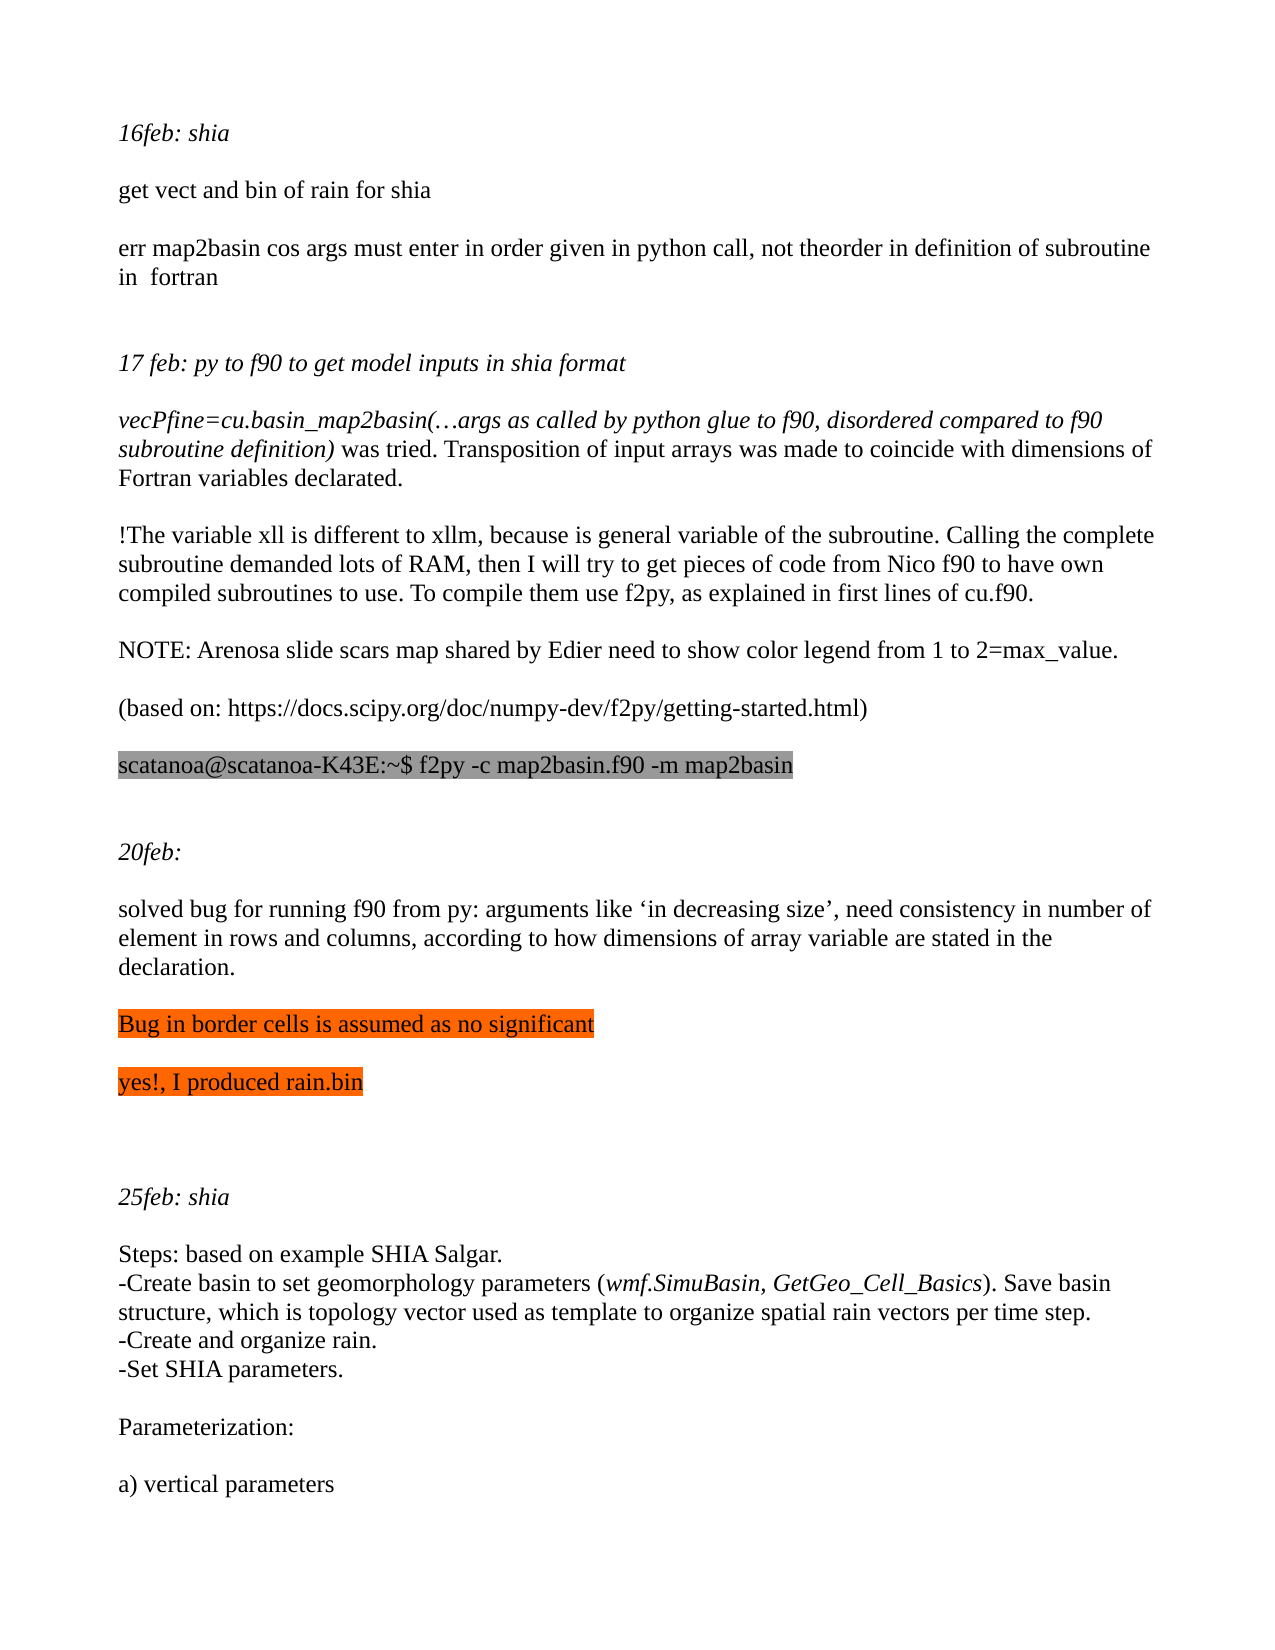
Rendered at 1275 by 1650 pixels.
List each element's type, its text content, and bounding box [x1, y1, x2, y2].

text 20feb: [118, 837, 1157, 866]
text solved bug for running f90 from py: arguments like ‘in decreasing size’, need consistency in number of element in rows and columns, according to how dimensions of array variable are stated in the declaration. [118, 894, 1157, 981]
text NOTE: Arenosa slide scars map shared by Edier need to show color legend from 1 to 2=max_value. [118, 636, 1157, 664]
text get vect and bin of rain for shia [118, 176, 1157, 204]
text Bug in border cells is assumed as no significant [118, 1009, 1157, 1038]
text -Create and organize rain. [118, 1326, 1157, 1354]
text a) vertical parameters [118, 1469, 1157, 1498]
text err map2basin cos args must enter in order given in python call, not theorder in definition of subroutine in fortran [118, 233, 1157, 291]
text 16feb: shia [118, 118, 1157, 147]
text 17 feb: py to f90 to get model inputs in shia format [118, 348, 1157, 377]
text !The variable xll is different to xllm, because is general variable of the subroutine. Calling the complete subroutine demanded lots of RAM, then I will try to get pieces of code from Nico f90 to have own compiled subroutines to use. To compile them use f2py, as explained in first lines of cu.f90. [118, 521, 1157, 607]
text (based on: https://docs.scipy.org/doc/numpy-dev/f2py/getting-started.html) [118, 693, 1157, 722]
text -Set SHIA parameters. [118, 1354, 1157, 1383]
text -Create basin to set geomorphology parameters (wmf.SimuBasin, GetGeo_Cell_Basics). Save basin structure, which is topology vector used as template to organize spatial rain vectors per time step. [118, 1268, 1157, 1326]
text Parameterization: [118, 1412, 1157, 1441]
text 25feb: shia [118, 1182, 1157, 1211]
text Steps: based on example SHIA Salgar. [118, 1239, 1157, 1268]
text scatanoa@scatanoa-K43E:~$ f2py -c map2basin.f90 -m map2basin [118, 751, 1157, 779]
text yes!, I produced rain.bin [118, 1067, 1157, 1096]
text vecPfine=cu.basin_map2basin(…args as called by python glue to f90, disordered compared to f90 subroutine definition) was tried. Transposition of input arrays was made to coincide with dimensions of Fortran variables declarated. [118, 406, 1157, 492]
